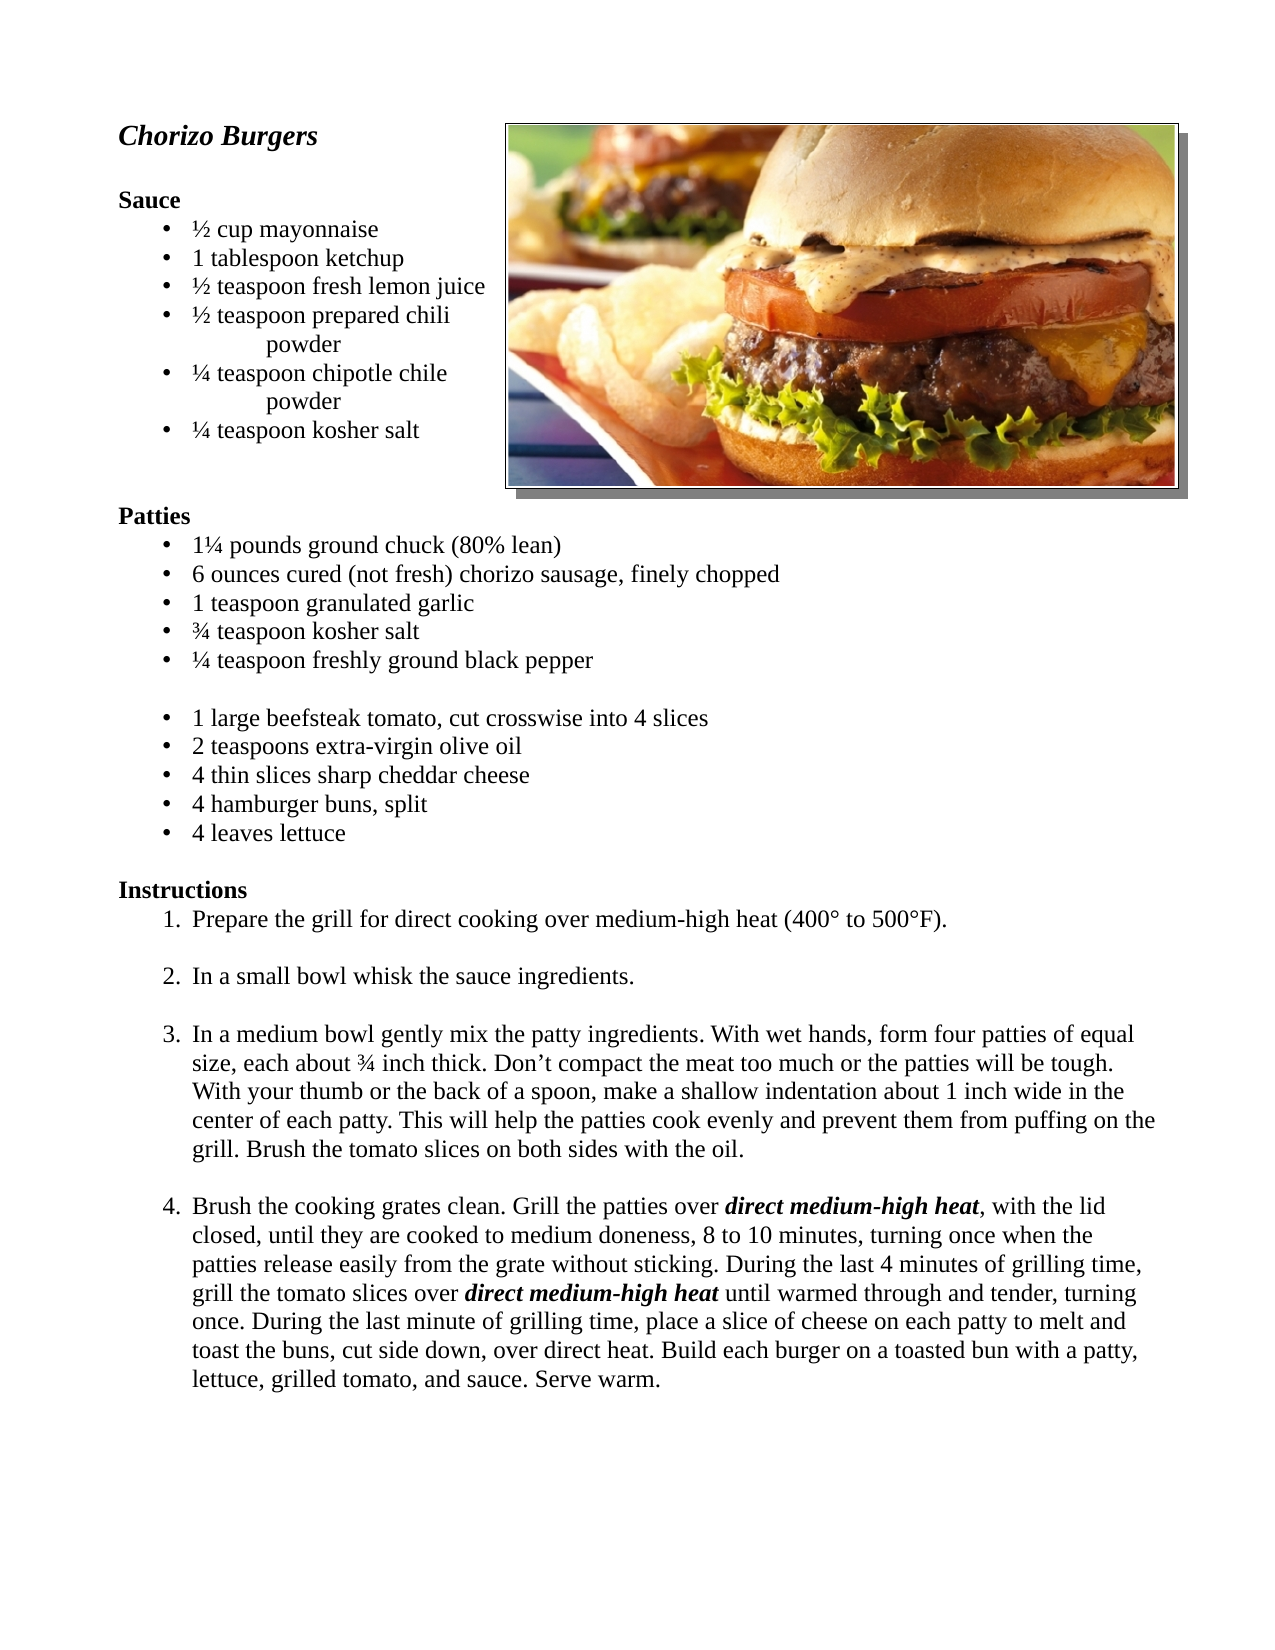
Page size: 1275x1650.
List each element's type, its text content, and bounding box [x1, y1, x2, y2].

list Prepare the grill for direct cooking over medium-high heat (400° to 500°F). [162, 904, 1157, 933]
list 1¼ pounds ground chuck (80% lean) [162, 530, 1157, 559]
list In a medium bowl gently mix the patty ingredients. With wet hands, form four patties of equal size, each about ¾ inch thick. Don’t compact the meat too much or the patties will be tough. With your thumb or the back of a spoon, make a shallow indentation about 1 inch wide in the center of each patty. This will help the patties cook evenly and prevent them from puffing on the grill. Brush the tomato slices on both sides with the oil. [162, 1019, 1157, 1163]
list 1 large beefsteak tomato, cut crosswise into 4 slices [162, 703, 1157, 731]
list ½ teaspoon fresh lemon juice [162, 271, 505, 300]
list ½ cup mayonnaise [162, 214, 505, 243]
list 1 tablespoon ketchup [162, 243, 505, 271]
text Instructions [118, 875, 1157, 904]
list 4 leaves lettuce [162, 818, 1157, 846]
list In a small bowl whisk the sauce ingredients. [162, 961, 1157, 990]
list 1 teaspoon granulated garlic [162, 588, 1157, 616]
list 6 ounces cured (not fresh) chorizo sausage, finely chopped [162, 559, 1157, 588]
list ¾ teaspoon kosher salt [162, 616, 1157, 645]
list ¼ teaspoon kosher salt [162, 415, 505, 444]
list ½ teaspoon prepared chili powder [162, 300, 505, 358]
text [506, 124, 1178, 488]
list ¼ teaspoon chipotle chile powder [162, 358, 505, 415]
list Brush the cooking grates clean. Grill the patties over direct medium-high heat, with the lid closed, until they are cooked to medium doneness, 8 to 10 minutes, turning once when the patties release easily from the grate without sticking. During the last 4 minutes of grilling time, grill the tomato slices over direct medium-high heat until warmed through and tender, turning once. During the last minute of grilling time, place a slice of cheese on each patty to melt and toast the buns, cut side down, over direct heat. Build each burger on a toasted bun with a patty, lettuce, grilled tomato, and sauce. Serve warm. [162, 1191, 1157, 1393]
list 4 thin slices sharp cheddar cheese [162, 760, 1157, 789]
list 2 teaspoons extra-virgin olive oil [162, 731, 1157, 760]
text Sauce [118, 185, 505, 214]
list ¼ teaspoon freshly ground black pepper [162, 645, 1157, 674]
text Chorizo Burgers [118, 118, 1157, 152]
picture [508, 125, 1175, 486]
text Patties [118, 501, 1157, 530]
list 4 hamburger buns, split [162, 789, 1157, 818]
